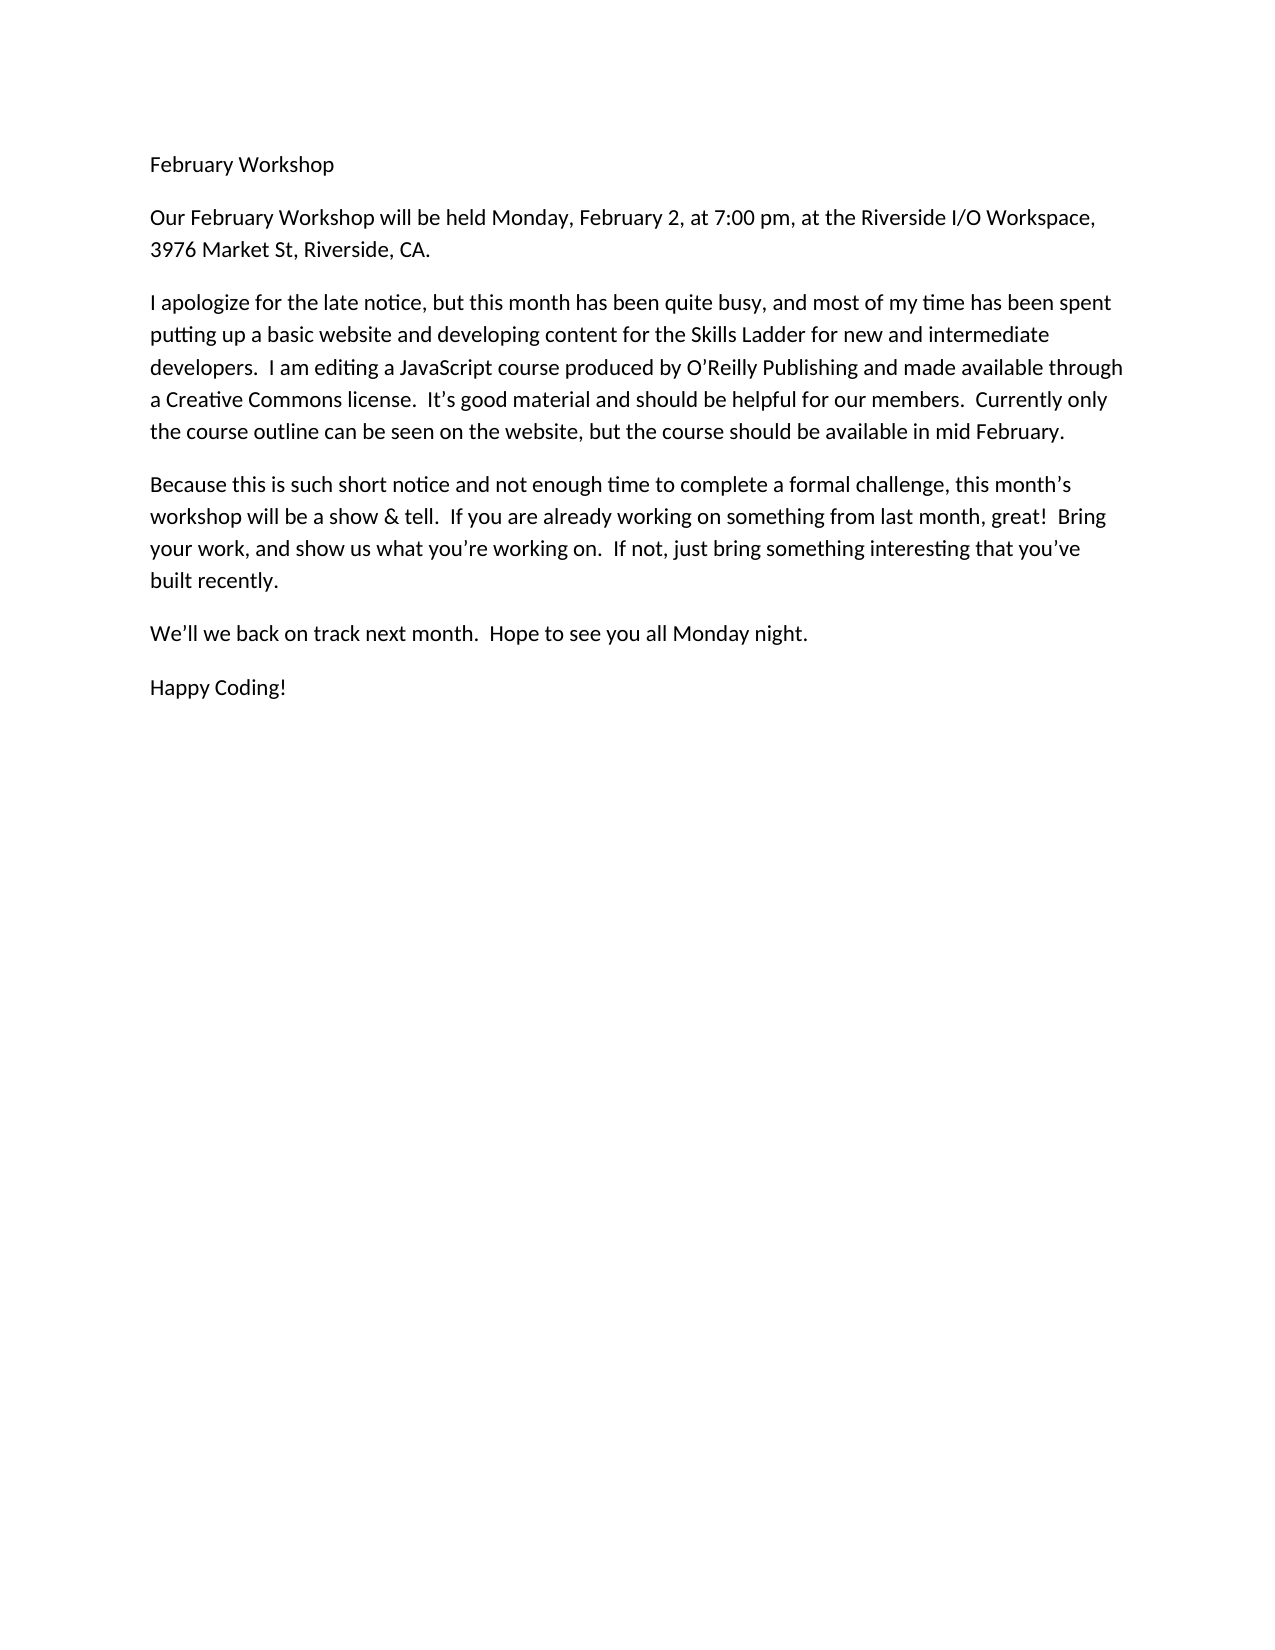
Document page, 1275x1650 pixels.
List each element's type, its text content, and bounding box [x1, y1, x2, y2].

text Because this is such short notice and not enough time to complete a formal challenge, this month’s workshop will be a show & tell. If you are already working on something from last month, great! Bring your work, and show us what you’re working on. If not, just bring something interesting that you’ve built recently. [150, 470, 1125, 594]
text I apologize for the late notice, but this month has been quite busy, and most of my time has been spent putting up a basic website and developing content for the Skills Ladder for new and intermediate developers. I am editing a JavaScript course produced by O’Reilly Publishing and made available through a Creative Commons license. It’s good material and should be helpful for our members. Currently only the course outline can be seen on the website, but the course should be available in mid February. [150, 288, 1125, 445]
text February Workshop [150, 150, 1125, 178]
text Our February Workshop will be held Monday, February 2, at 7:00 pm, at the Riverside I/O Workspace, 3976 Market St, Riverside, CA. [150, 203, 1125, 263]
text We’ll we back on track next month. Hope to see you all Monday night. [150, 619, 1125, 648]
text Happy Coding! [150, 673, 1125, 701]
